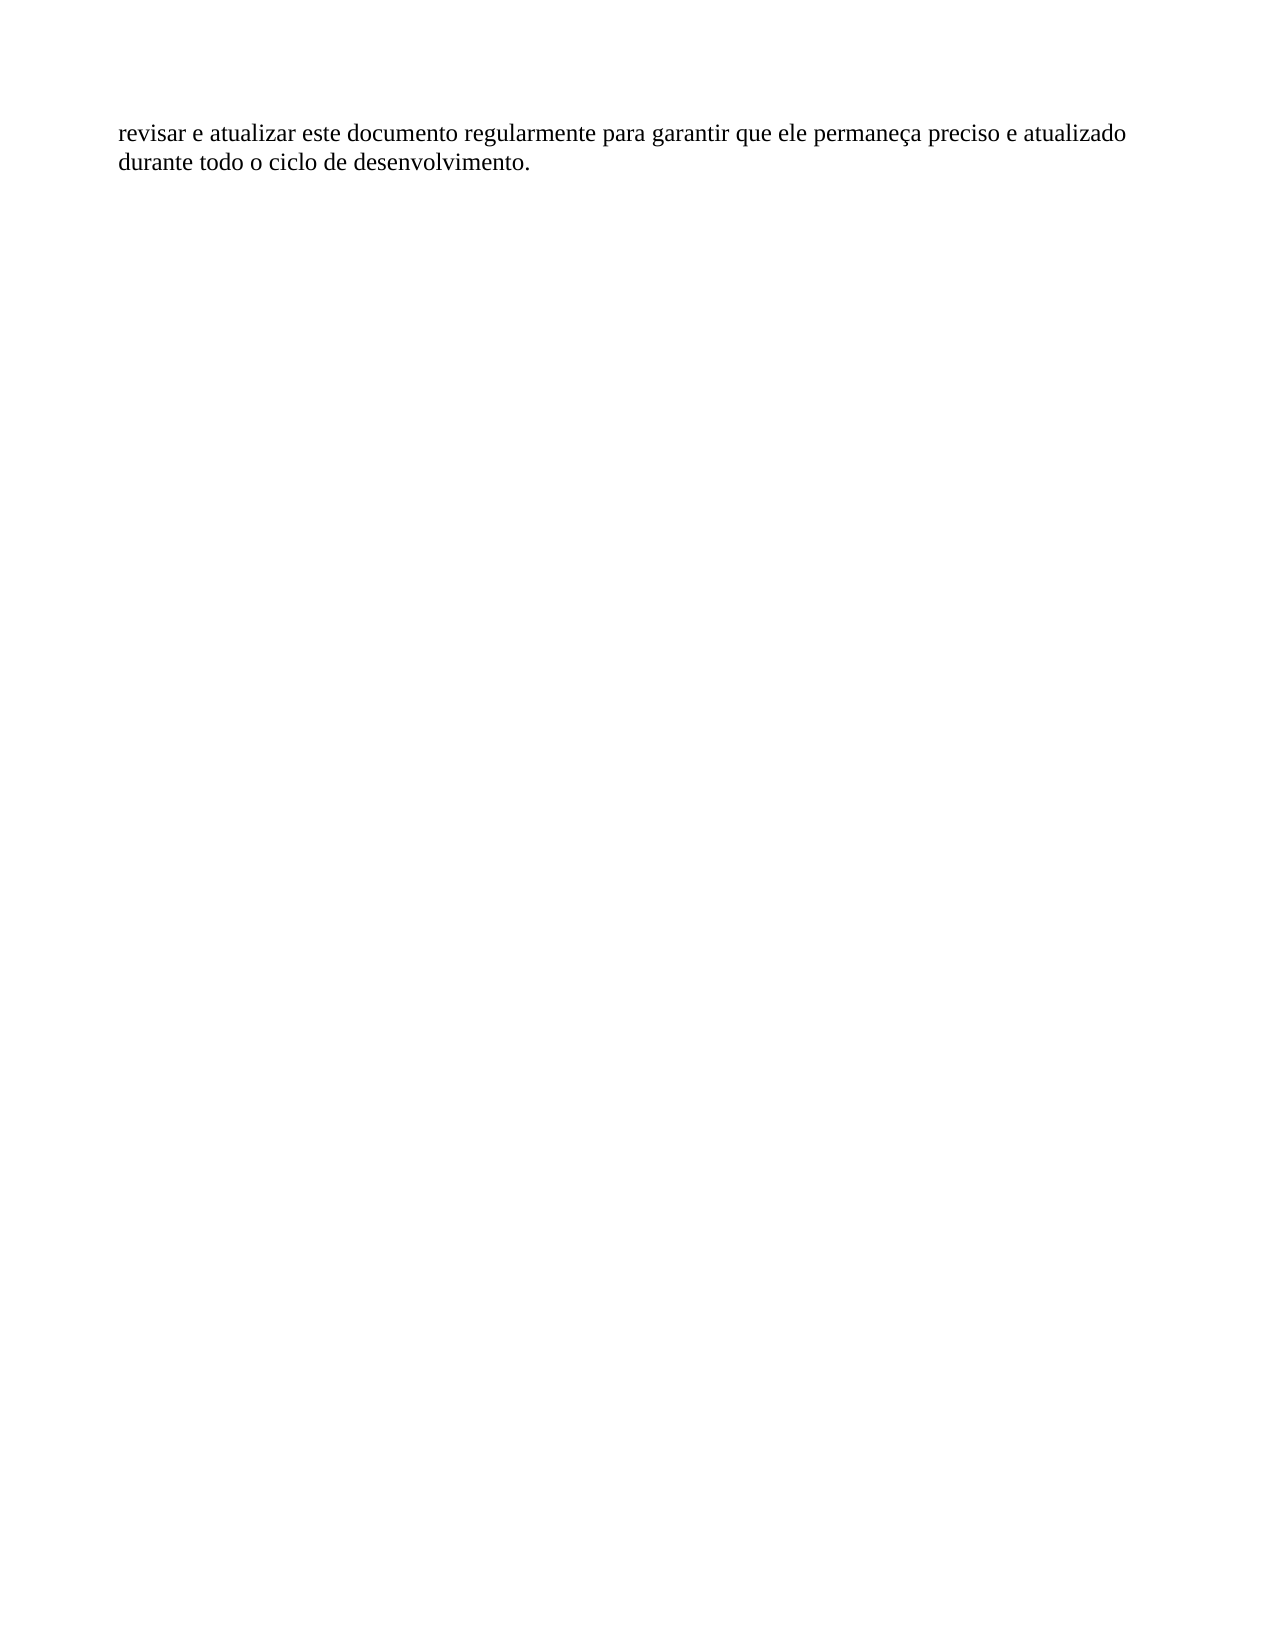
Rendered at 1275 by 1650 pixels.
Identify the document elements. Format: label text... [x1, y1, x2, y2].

text revisar e atualizar este documento regularmente para garantir que ele permaneça preciso e atualizado durante todo o ciclo de desenvolvimento. [118, 118, 1157, 176]
